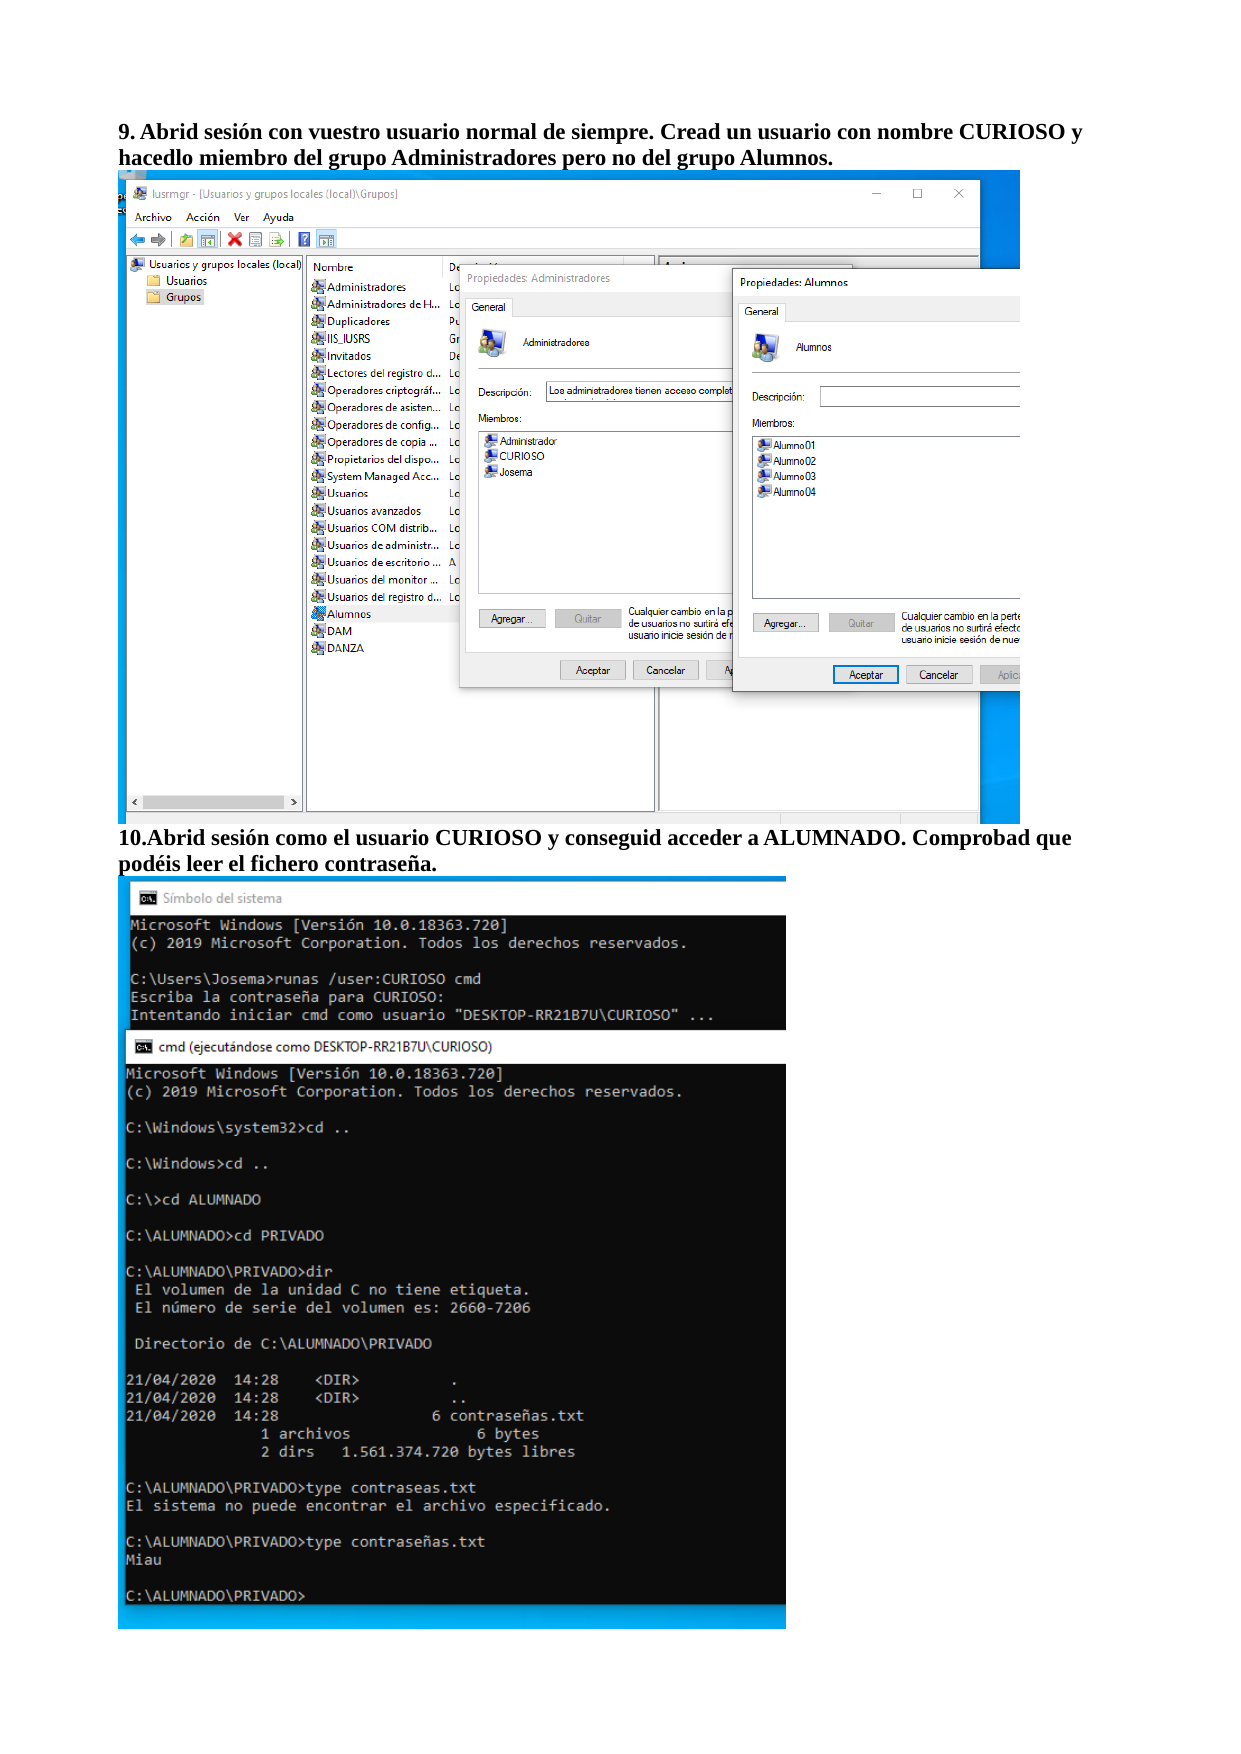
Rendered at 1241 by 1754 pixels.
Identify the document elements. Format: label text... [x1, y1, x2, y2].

text 10.Abrid sesión como el usuario CURIOSO y conseguid acceder a ALUMNADO. Comprobad que podéis leer el fichero contraseña. [118, 824, 1122, 877]
picture [126, 876, 786, 1604]
picture [118, 170, 1020, 824]
text 9. Abrid sesión con vuestro usuario normal de siempre. Cread un usuario con nombre CURIOSO y hacedlo miembro del grupo Administradores pero no del grupo Alumnos. [118, 118, 1122, 171]
